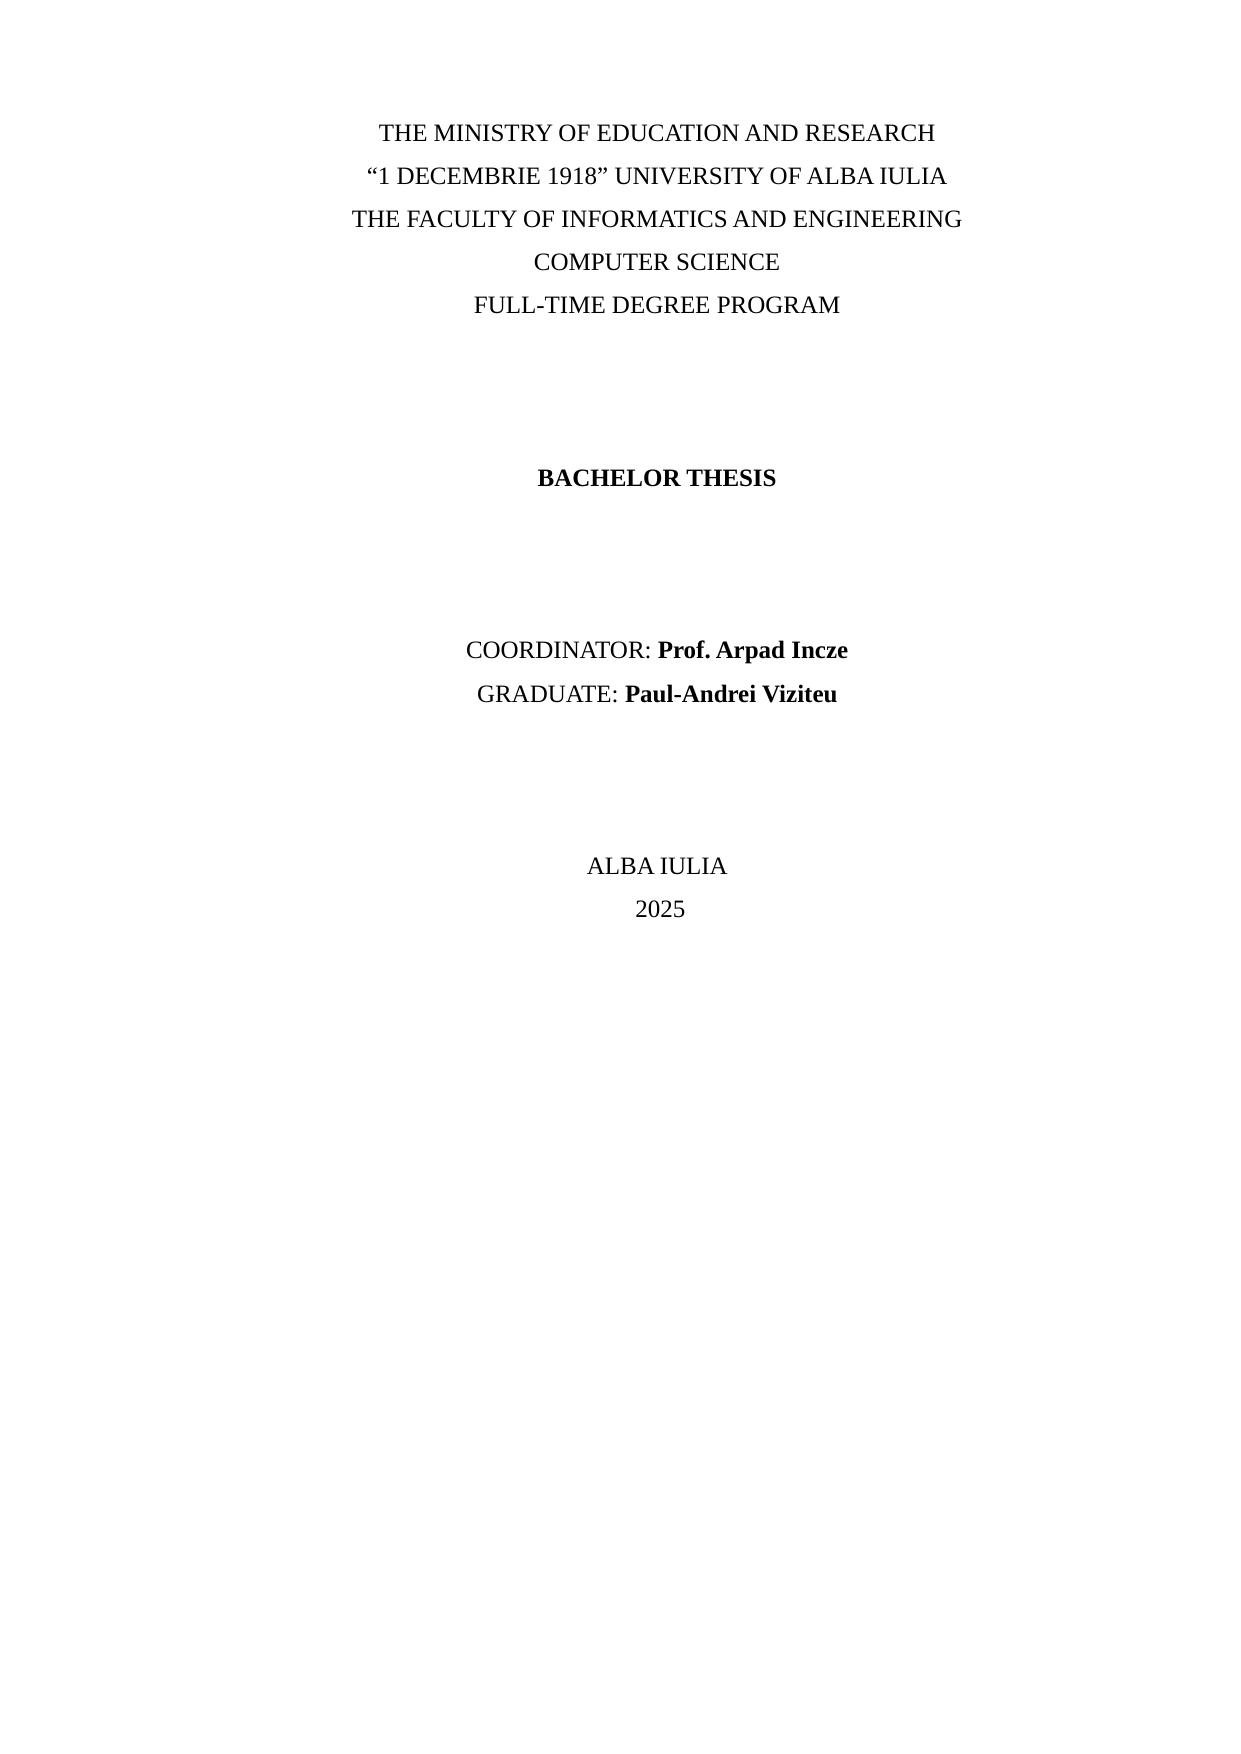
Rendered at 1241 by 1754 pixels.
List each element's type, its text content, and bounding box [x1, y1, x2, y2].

text COORDINATOR: Prof. Arpad Incze [118, 636, 1122, 664]
text “1 DECEMBRIE 1918” UNIVERSITY OF ALBA IULIA [118, 161, 1122, 190]
text ALBA IULIA [118, 851, 1122, 880]
text FULL-TIME DEGREE PROGRAM [118, 291, 1122, 319]
text BACHELOR THESIS [118, 463, 1122, 492]
text COMPUTER SCIENCE [118, 247, 1122, 276]
text THE FACULTY OF INFORMATICS AND ENGINEERING [118, 204, 1122, 233]
text GRADUATE: Paul-Andrei Viziteu [118, 679, 1122, 707]
text 2025 [118, 894, 1122, 923]
text THE MINISTRY OF EDUCATION AND RESEARCH [118, 118, 1122, 147]
